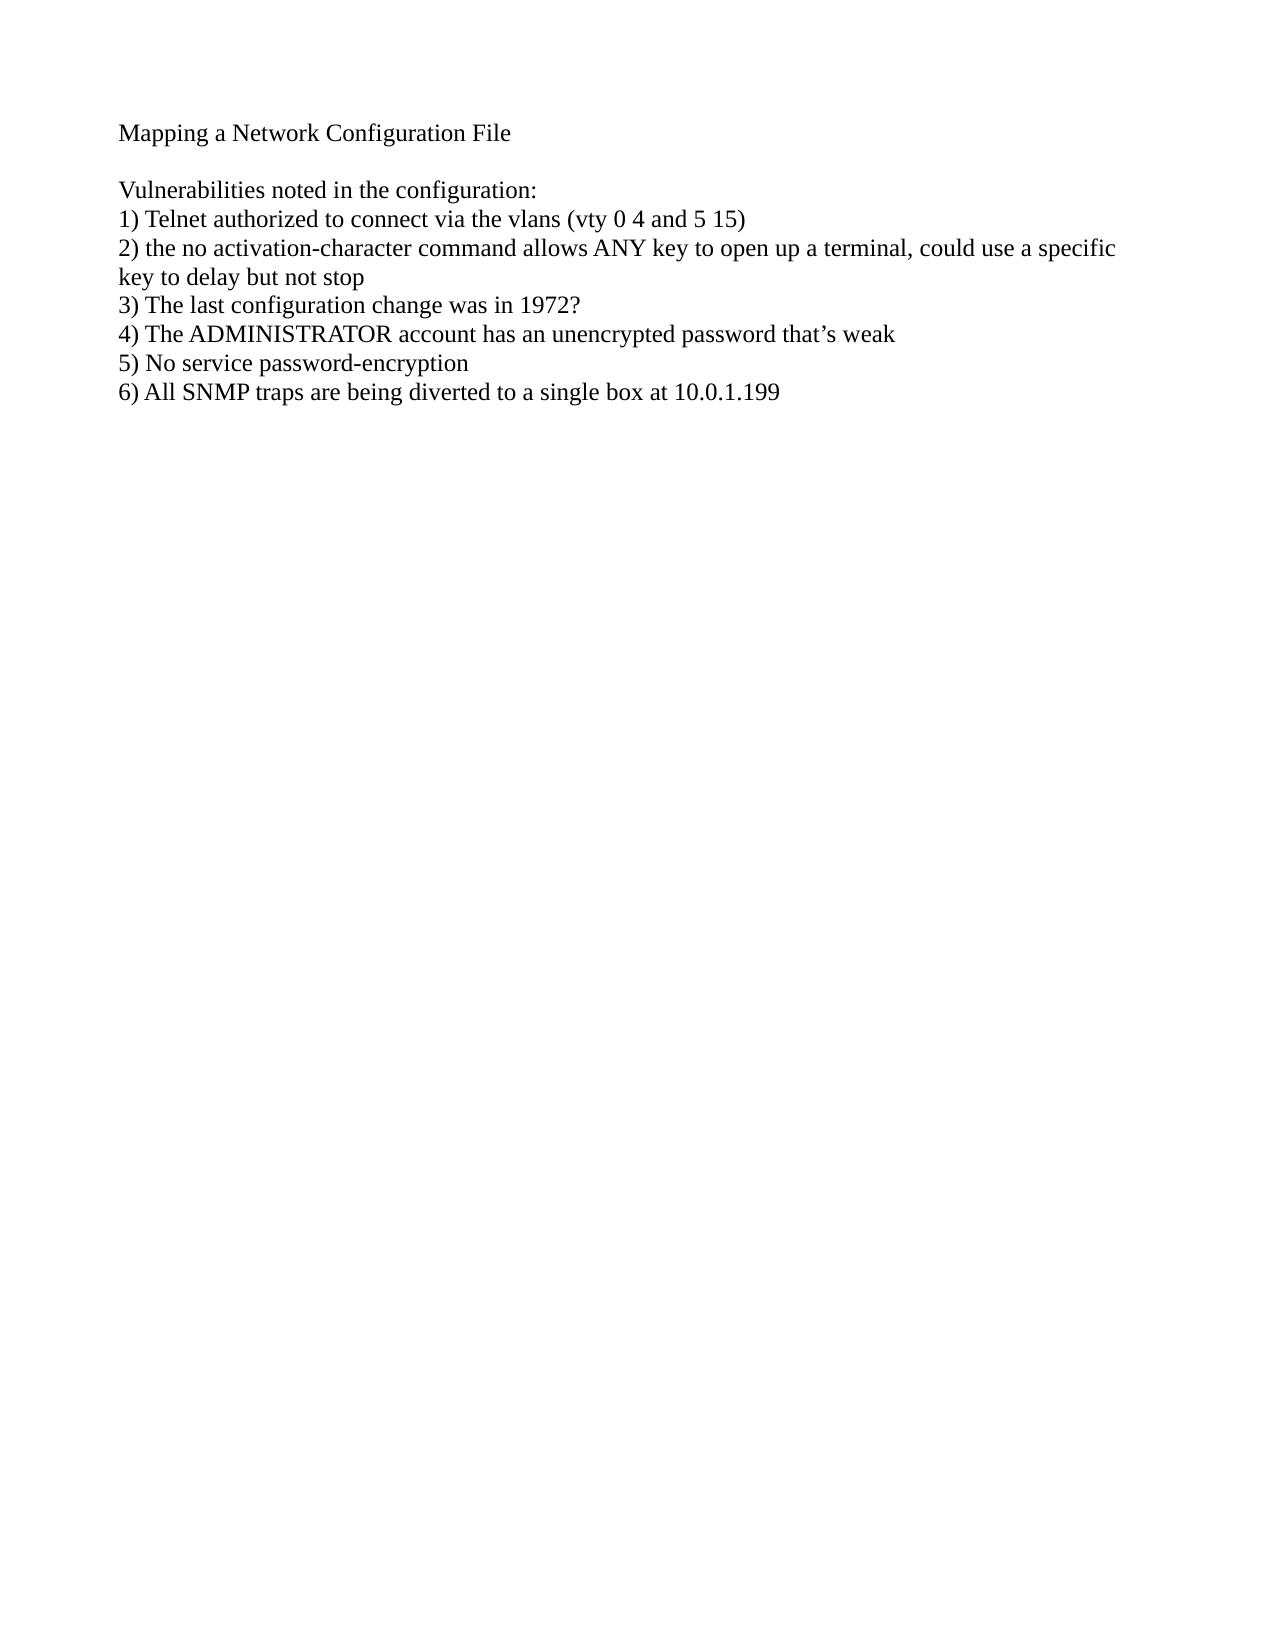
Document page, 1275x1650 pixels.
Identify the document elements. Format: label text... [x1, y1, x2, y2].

text 4) The ADMINISTRATOR account has an unencrypted password that’s weak [118, 319, 1157, 348]
text 2) the no activation-character command allows ANY key to open up a terminal, could use a specific key to delay but not stop [118, 233, 1157, 291]
text 6) All SNMP traps are being diverted to a single box at 10.0.1.199 [118, 377, 1157, 406]
text 5) No service password-encryption [118, 348, 1157, 377]
text Mapping a Network Configuration File [118, 118, 1157, 147]
text 3) The last configuration change was in 1972? [118, 291, 1157, 319]
text Vulnerabilities noted in the configuration: [118, 176, 1157, 204]
text 1) Telnet authorized to connect via the vlans (vty 0 4 and 5 15) [118, 204, 1157, 233]
